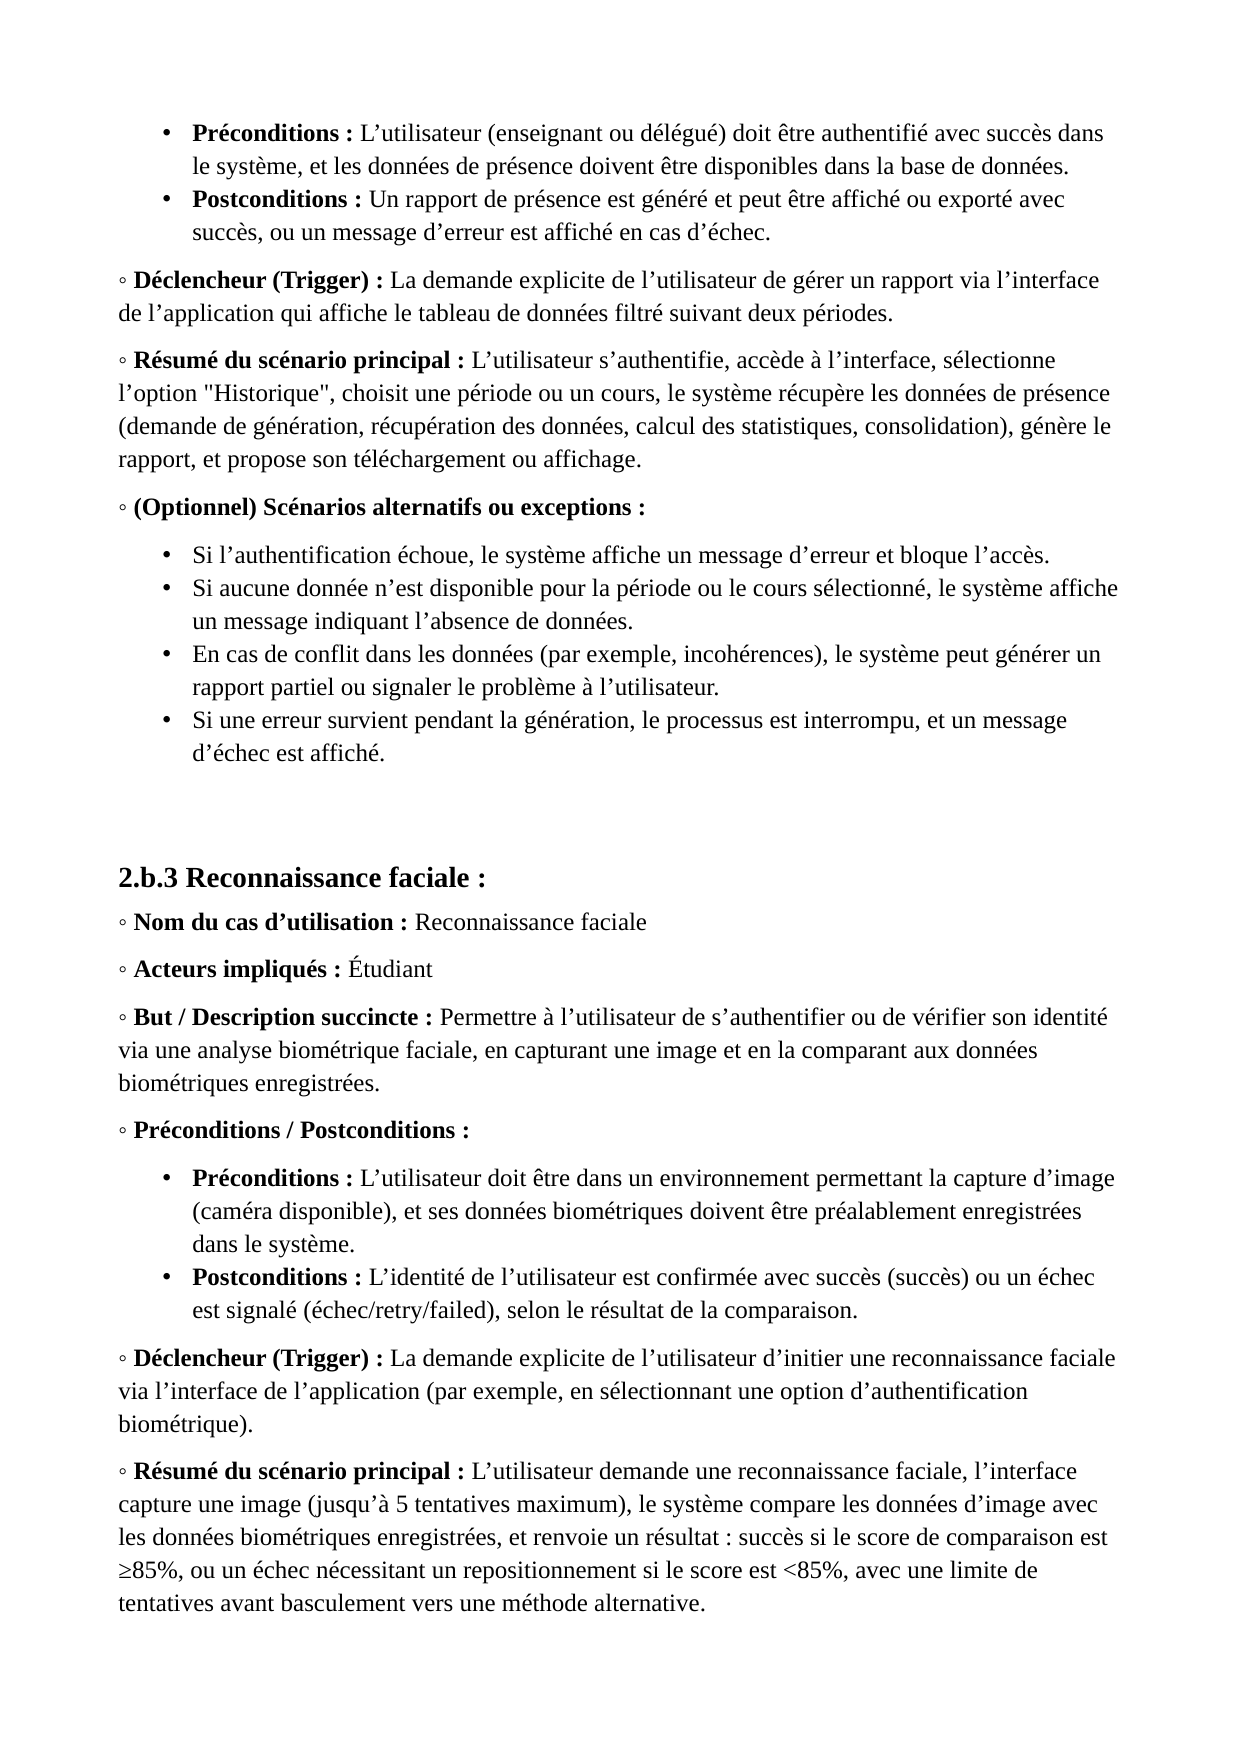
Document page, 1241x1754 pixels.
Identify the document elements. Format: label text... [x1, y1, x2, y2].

list Postconditions : Un rapport de présence est généré et peut être affiché ou exporté avec succès, ou un message d’erreur est affiché en cas d’échec. [162, 184, 1122, 246]
list Si une erreur survient pendant la génération, le processus est interrompu, et un message d’échec est affiché. [162, 705, 1122, 767]
text ◦ Déclencheur (Trigger) : La demande explicite de l’utilisateur de gérer un rapport via l’interface de l’application qui affiche le tableau de données filtré suivant deux périodes. [118, 265, 1122, 327]
list Préconditions : L’utilisateur doit être dans un environnement permettant la capture d’image (caméra disponible), et ses données biométriques doivent être préalablement enregistrées dans le système. [162, 1163, 1122, 1258]
text ◦ Résumé du scénario principal : L’utilisateur s’authentifie, accède à l’interface, sélectionne l’option "Historique", choisit une période ou un cours, le système récupère les données de présence (demande de génération, récupération des données, calcul des statistiques, consolidation), génère le rapport, et propose son téléchargement ou affichage. [118, 345, 1122, 473]
list En cas de conflit dans les données (par exemple, incohérences), le système peut générer un rapport partiel ou signaler le problème à l’utilisateur. [162, 639, 1122, 701]
text ◦ Résumé du scénario principal : L’utilisateur demande une reconnaissance faciale, l’interface capture une image (jusqu’à 5 tentatives maximum), le système compare les données d’image avec les données biométriques enregistrées, et renvoie un résultat : succès si le score de comparaison est ≥85%, ou un échec nécessitant un repositionnement si le score est <85%, avec une limite de tentatives avant basculement vers une méthode alternative. [118, 1456, 1122, 1617]
text ◦ Déclencheur (Trigger) : La demande explicite de l’utilisateur d’initier une reconnaissance faciale via l’interface de l’application (par exemple, en sélectionnant une option d’authentification biométrique). [118, 1343, 1122, 1438]
list Si aucune donnée n’est disponible pour la période ou le cours sélectionné, le système affiche un message indiquant l’absence de données. [162, 573, 1122, 634]
text ◦ Nom du cas d’utilisation : Reconnaissance faciale [118, 907, 1122, 935]
text ◦ (Optionnel) Scénarios alternatifs ou exceptions : [118, 492, 1122, 521]
text ◦ But / Description succincte : Permettre à l’utilisateur de s’authentifier ou de vérifier son identité via une analyse biométrique faciale, en capturant une image et en la comparant aux données biométriques enregistrées. [118, 1002, 1122, 1097]
list Préconditions : L’utilisateur (enseignant ou délégué) doit être authentifié avec succès dans le système, et les données de présence doivent être disponibles dans la base de données. [162, 118, 1122, 180]
text ◦ Acteurs impliqués : Étudiant [118, 954, 1122, 983]
text ◦ Préconditions / Postconditions : [118, 1116, 1122, 1144]
list Postconditions : L’identité de l’utilisateur est confirmée avec succès (succès) ou un échec est signalé (échec/retry/failed), selon le résultat de la comparaison. [162, 1262, 1122, 1324]
list Si l’authentification échoue, le système affiche un message d’erreur et bloque l’accès. [162, 540, 1122, 568]
subtitle 2.b.3 Reconnaissance faciale : [118, 861, 1122, 894]
